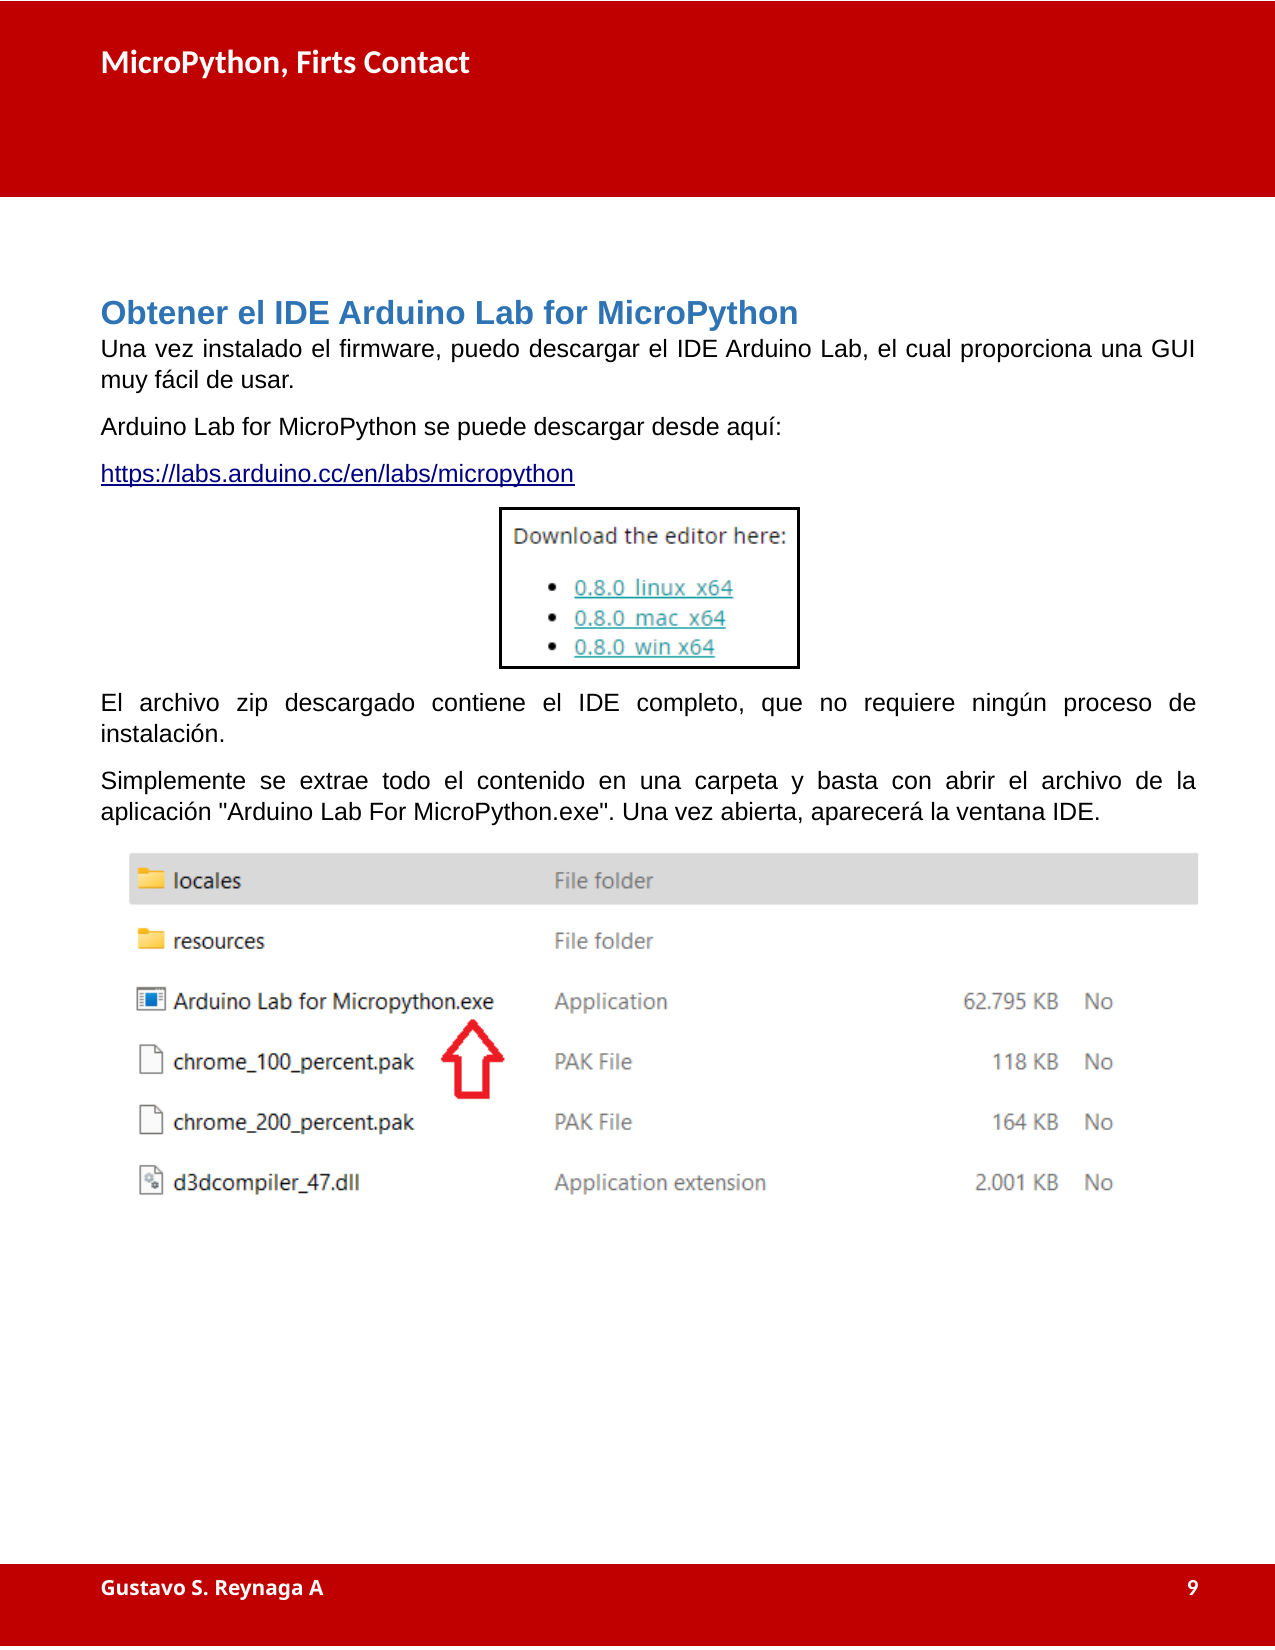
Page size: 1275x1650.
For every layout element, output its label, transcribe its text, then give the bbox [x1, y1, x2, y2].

text https://labs.arduino.cc/en/labs/micropython [100, 459, 1198, 488]
text Una vez instalado el firmware, puedo descargar el IDE Arduino Lab, el cual proporciona una GUI muy fácil de usar. [100, 334, 1198, 393]
text El archivo zip descargado contiene el IDE completo, que no requiere ningún proceso de instalación. [100, 688, 1198, 747]
text Simplemente se extrae todo el contenido en una carpeta y basta con abrir el archivo de la aplicación "Arduino Lab For MicroPython.exe". Una vez abierta, aparecerá la ventana IDE. [100, 766, 1198, 825]
subtitle Obtener el IDE Arduino Lab for MicroPython [100, 293, 1198, 331]
text Arduino Lab for MicroPython se puede descargar desde aquí: [100, 412, 1198, 441]
